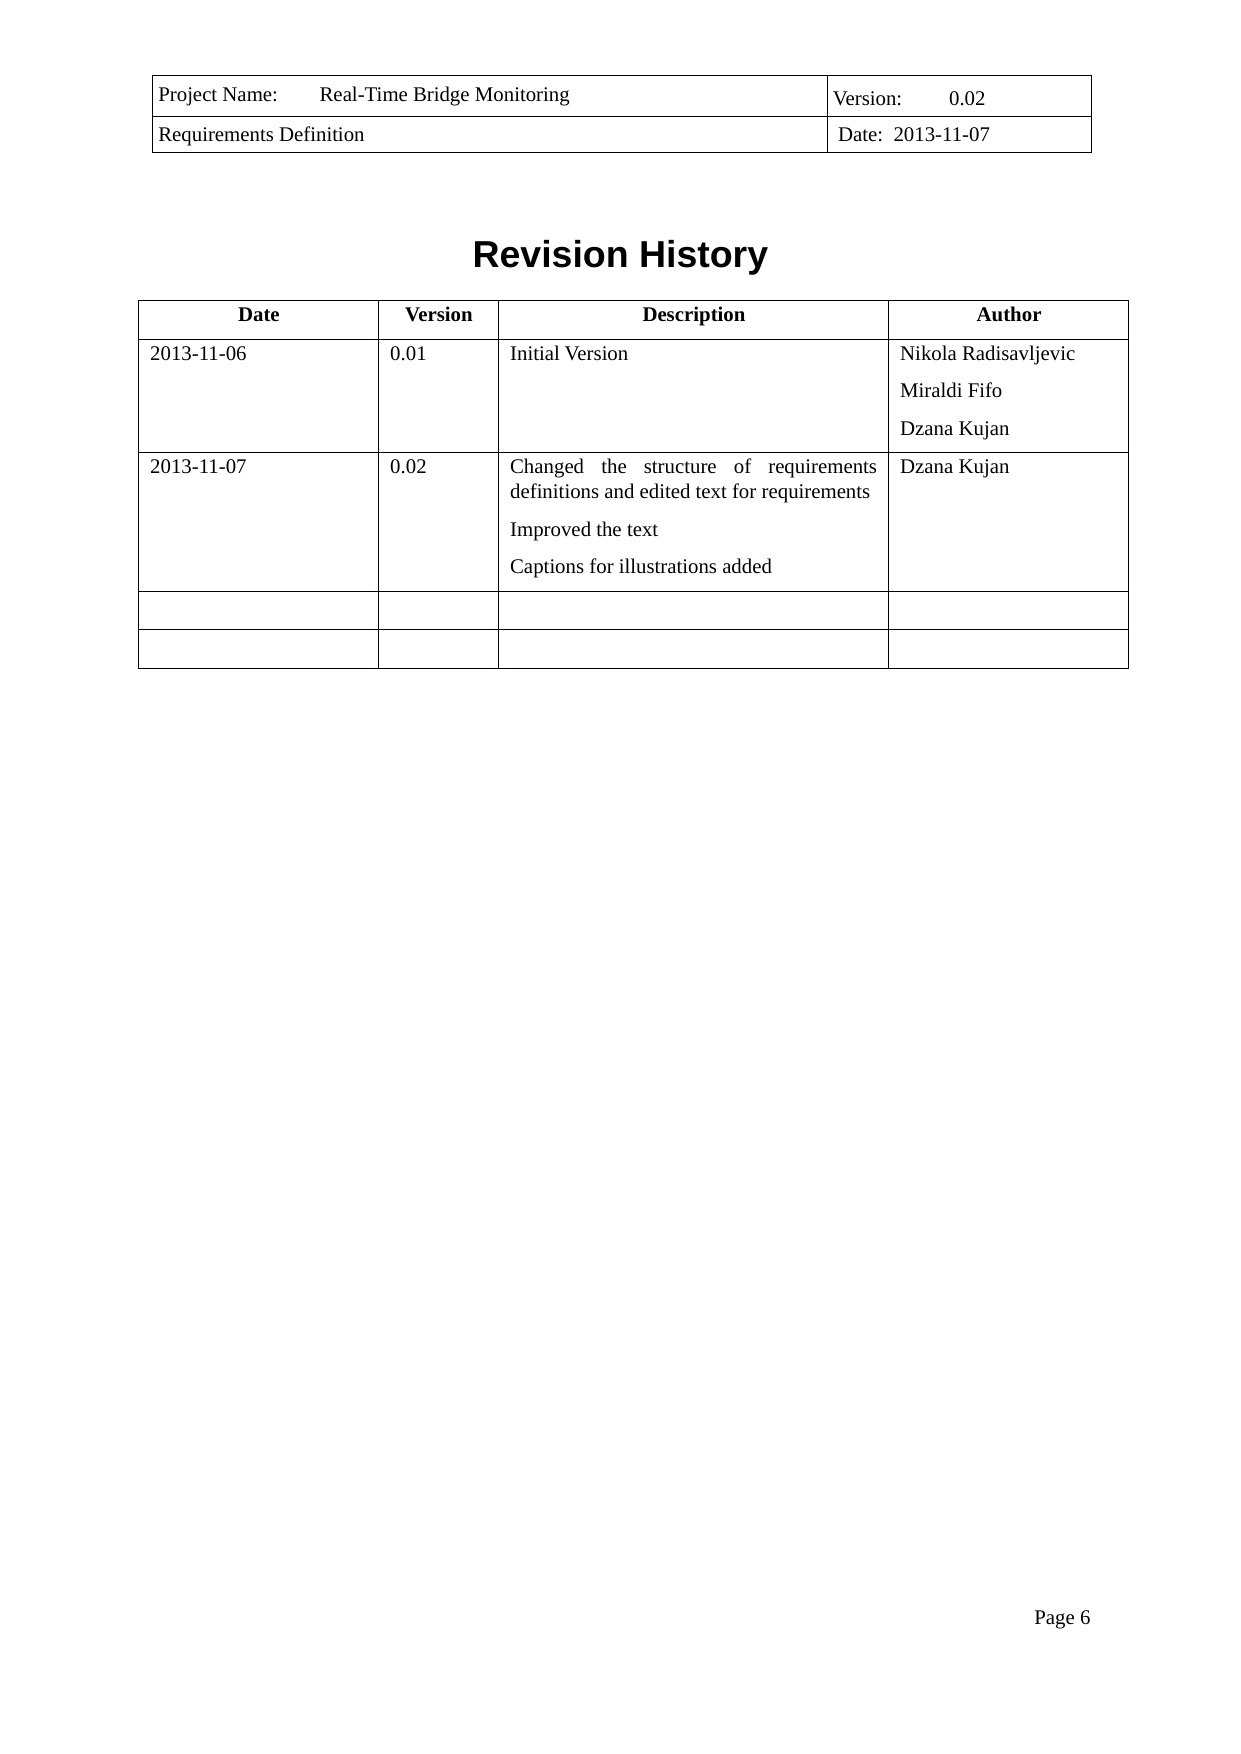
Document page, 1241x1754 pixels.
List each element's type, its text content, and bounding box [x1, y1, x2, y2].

table_cell 0.01 [379, 340, 498, 452]
table_cell 2013-11-07 [139, 453, 378, 591]
table_cell 2013-11-06 [139, 340, 378, 452]
title Revision History [150, 232, 1090, 275]
table_cell Changed the structure of requirements definitions and edited text for requirements Improved the text Captions for illustrations added [499, 453, 888, 591]
table_header Description [499, 301, 888, 338]
table_cell [139, 630, 378, 668]
table_header Version [379, 301, 498, 338]
table_header Author [889, 301, 1128, 338]
table_cell [889, 592, 1128, 629]
table_header Date [139, 301, 378, 338]
table_cell [499, 592, 888, 629]
table_cell Initial Version [499, 340, 888, 452]
table_cell [379, 592, 498, 629]
table_cell [379, 630, 498, 668]
table_cell [499, 630, 888, 668]
table_cell 0.02 [379, 453, 498, 591]
table_cell Dzana Kujan [889, 453, 1128, 591]
table_cell [139, 592, 378, 629]
table_cell [889, 630, 1128, 668]
table_cell Nikola Radisavljevic Miraldi Fifo Dzana Kujan [889, 340, 1128, 452]
